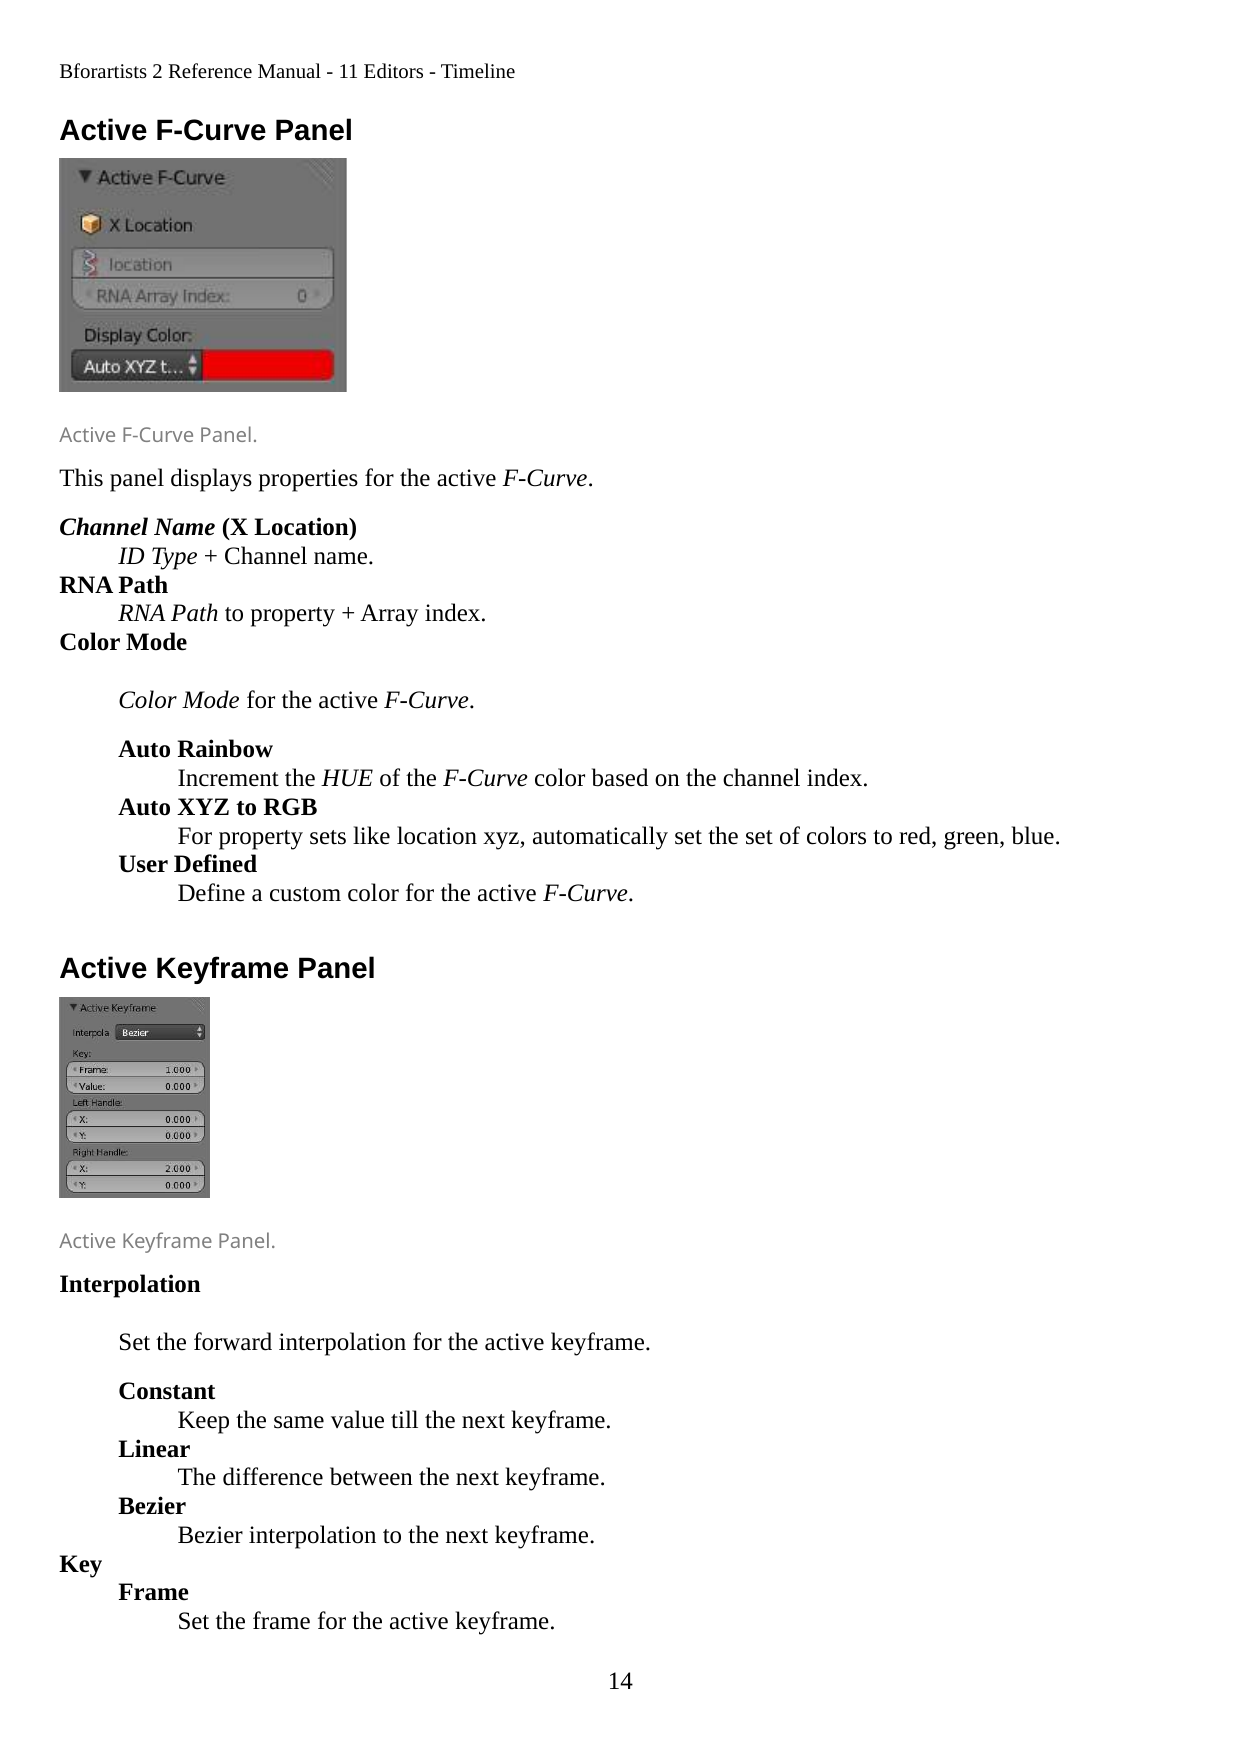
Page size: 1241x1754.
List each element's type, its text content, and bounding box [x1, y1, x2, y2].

text Active Keyframe Panel. [59, 1223, 1181, 1254]
list Increment the HUE of the F-Curve color based on the channel index. [177, 763, 1181, 792]
subtitle Interpolation [59, 1269, 1181, 1298]
subtitle Constant [118, 1376, 1181, 1405]
subtitle Linear [118, 1434, 1181, 1462]
list Bezier interpolation to the next keyframe. [177, 1520, 1181, 1549]
text Active F-Curve Panel. [59, 417, 1181, 448]
subtitle Auto Rainbow [118, 734, 1181, 763]
subtitle Key [59, 1549, 1181, 1577]
subtitle RNA Path [59, 570, 1181, 598]
list For property sets like location xyz, automatically set the set of colors to red, green, blue. [177, 821, 1181, 849]
list ID Type + Channel name. [118, 541, 1181, 570]
text Color Mode for the active F-Curve. [118, 685, 1181, 714]
text Set the forward interpolation for the active keyframe. [118, 1327, 1181, 1356]
subtitle User Defined [118, 849, 1181, 878]
subtitle Color Mode [59, 627, 1181, 656]
picture [59, 158, 347, 392]
subtitle Bezier [118, 1491, 1181, 1520]
list The difference between the next keyframe. [177, 1462, 1181, 1491]
picture [59, 997, 210, 1198]
subtitle Channel Name (X Location) [59, 512, 1181, 541]
subtitle Auto XYZ to RGB [118, 792, 1181, 821]
list RNA Path to property + Array index. [118, 598, 1181, 627]
subtitle Active Keyframe Panel [59, 951, 1181, 985]
text This panel displays properties for the active F-Curve. [59, 463, 1181, 492]
subtitle Active F-Curve Panel [59, 113, 1181, 146]
list Set the frame for the active keyframe. [177, 1606, 1181, 1635]
subtitle Frame [118, 1577, 1181, 1606]
list Keep the same value till the next keyframe. [177, 1405, 1181, 1434]
list Define a custom color for the active F-Curve. [177, 878, 1181, 907]
